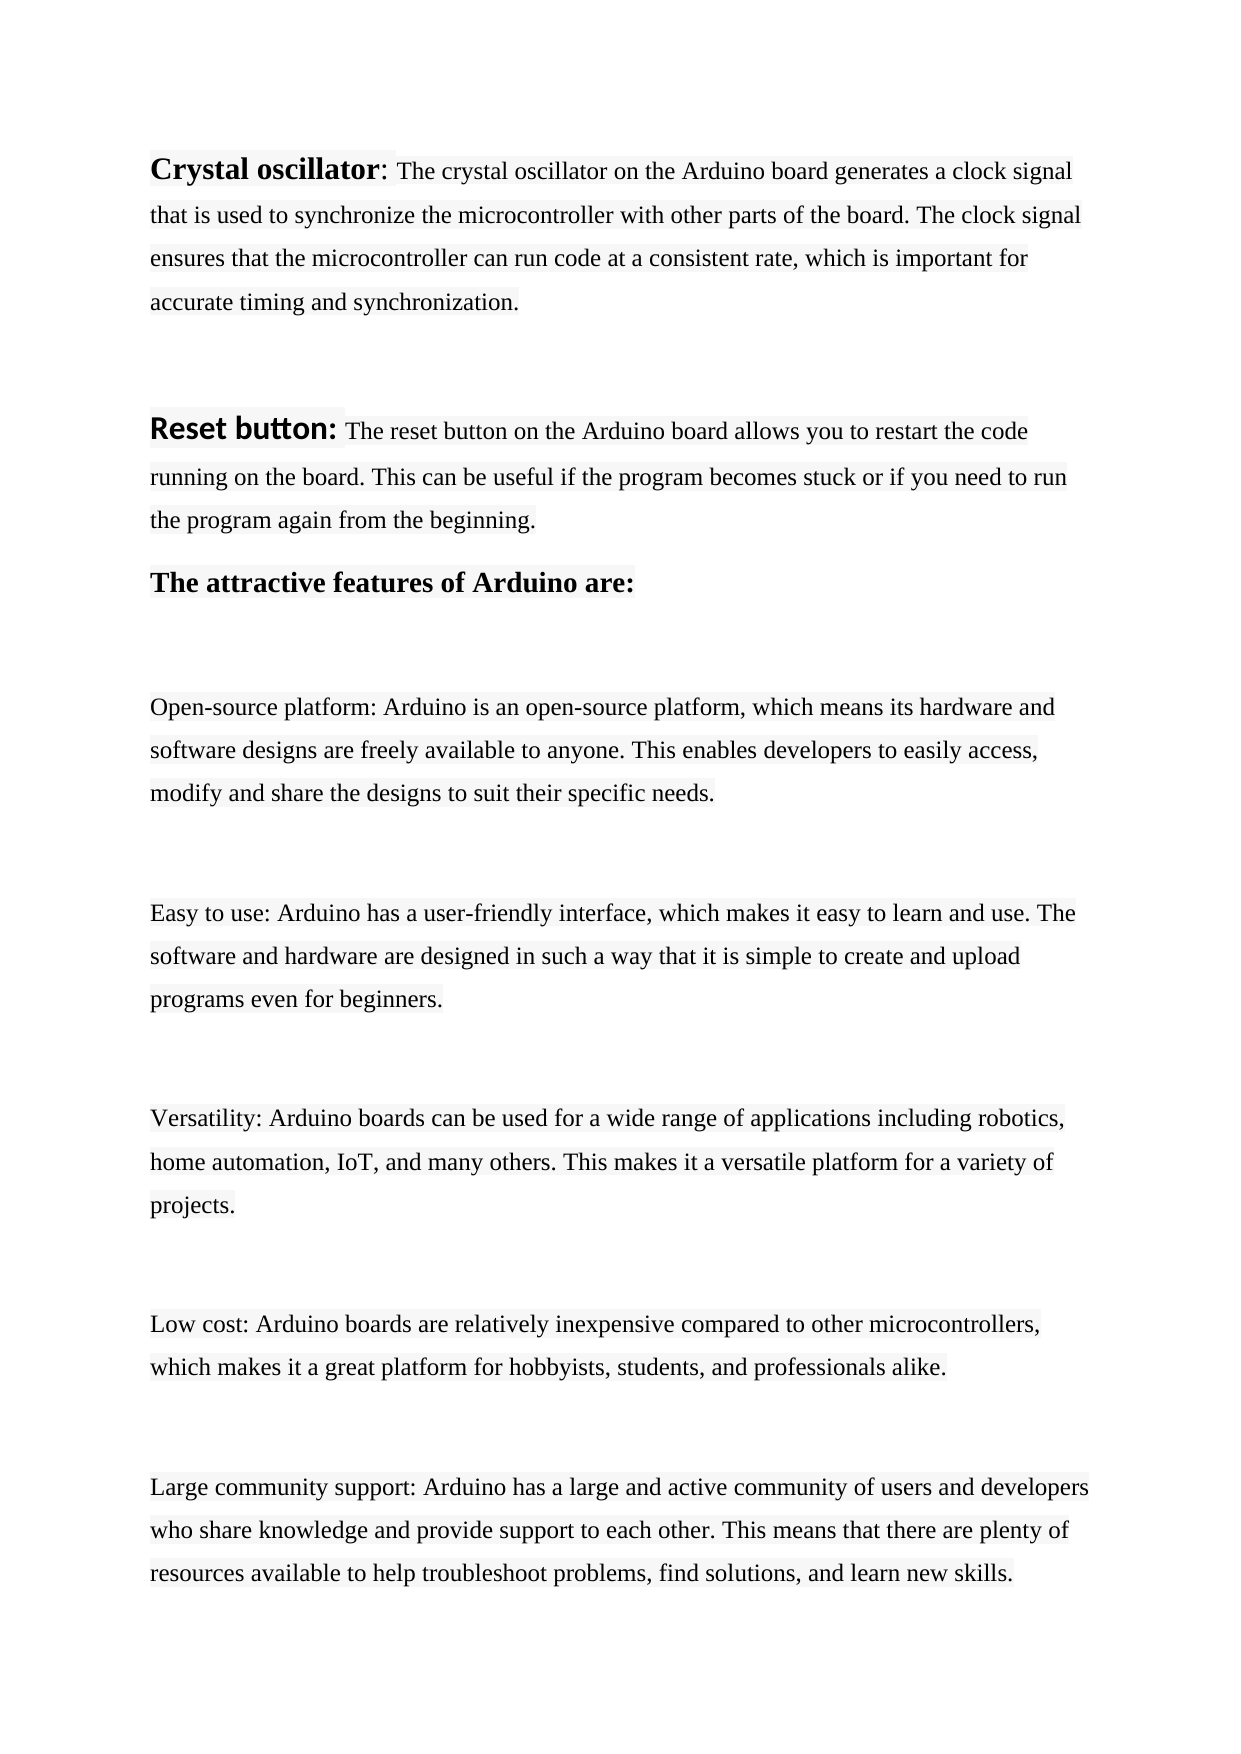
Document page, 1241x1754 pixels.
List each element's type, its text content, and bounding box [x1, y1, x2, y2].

text Low cost: Arduino boards are relatively inexpensive compared to other microcontrollers, which makes it a great platform for hobbyists, students, and professionals alike. [150, 1309, 1090, 1381]
text Open-source platform: Arduino is an open-source platform, which means its hardware and software designs are freely available to anyone. This enables developers to easily access, modify and share the designs to suit their specific needs. [150, 692, 1090, 807]
text Versatility: Arduino boards can be used for a wide range of applications including robotics, home automation, IoT, and many others. This makes it a versatile platform for a variety of projects. [150, 1103, 1090, 1218]
text Crystal oscillator: The crystal oscillator on the Arduino board generates a clock signal that is used to synchronize the microcontroller with other parts of the board. The clock signal ensures that the microcontroller can run code at a consistent rate, which is important for accurate timing and synchronization. [150, 150, 1090, 315]
text Easy to use: Arduino has a user-friendly interface, which makes it easy to learn and use. The software and hardware are designed in such a way that it is simple to create and upload programs even for beginners. [150, 898, 1090, 1013]
text Reset button: The reset button on the Arduino board allows you to restart the code running on the board. This can be useful if the program becomes stuck or if you need to run the program again from the beginning. [150, 407, 1090, 534]
text Large community support: Arduino has a large and active community of users and developers who share knowledge and provide support to each other. This means that there are plenty of resources available to help troubleshoot problems, find solutions, and learn new skills. [150, 1472, 1090, 1587]
text The attractive features of Arduino are: [150, 565, 1090, 598]
